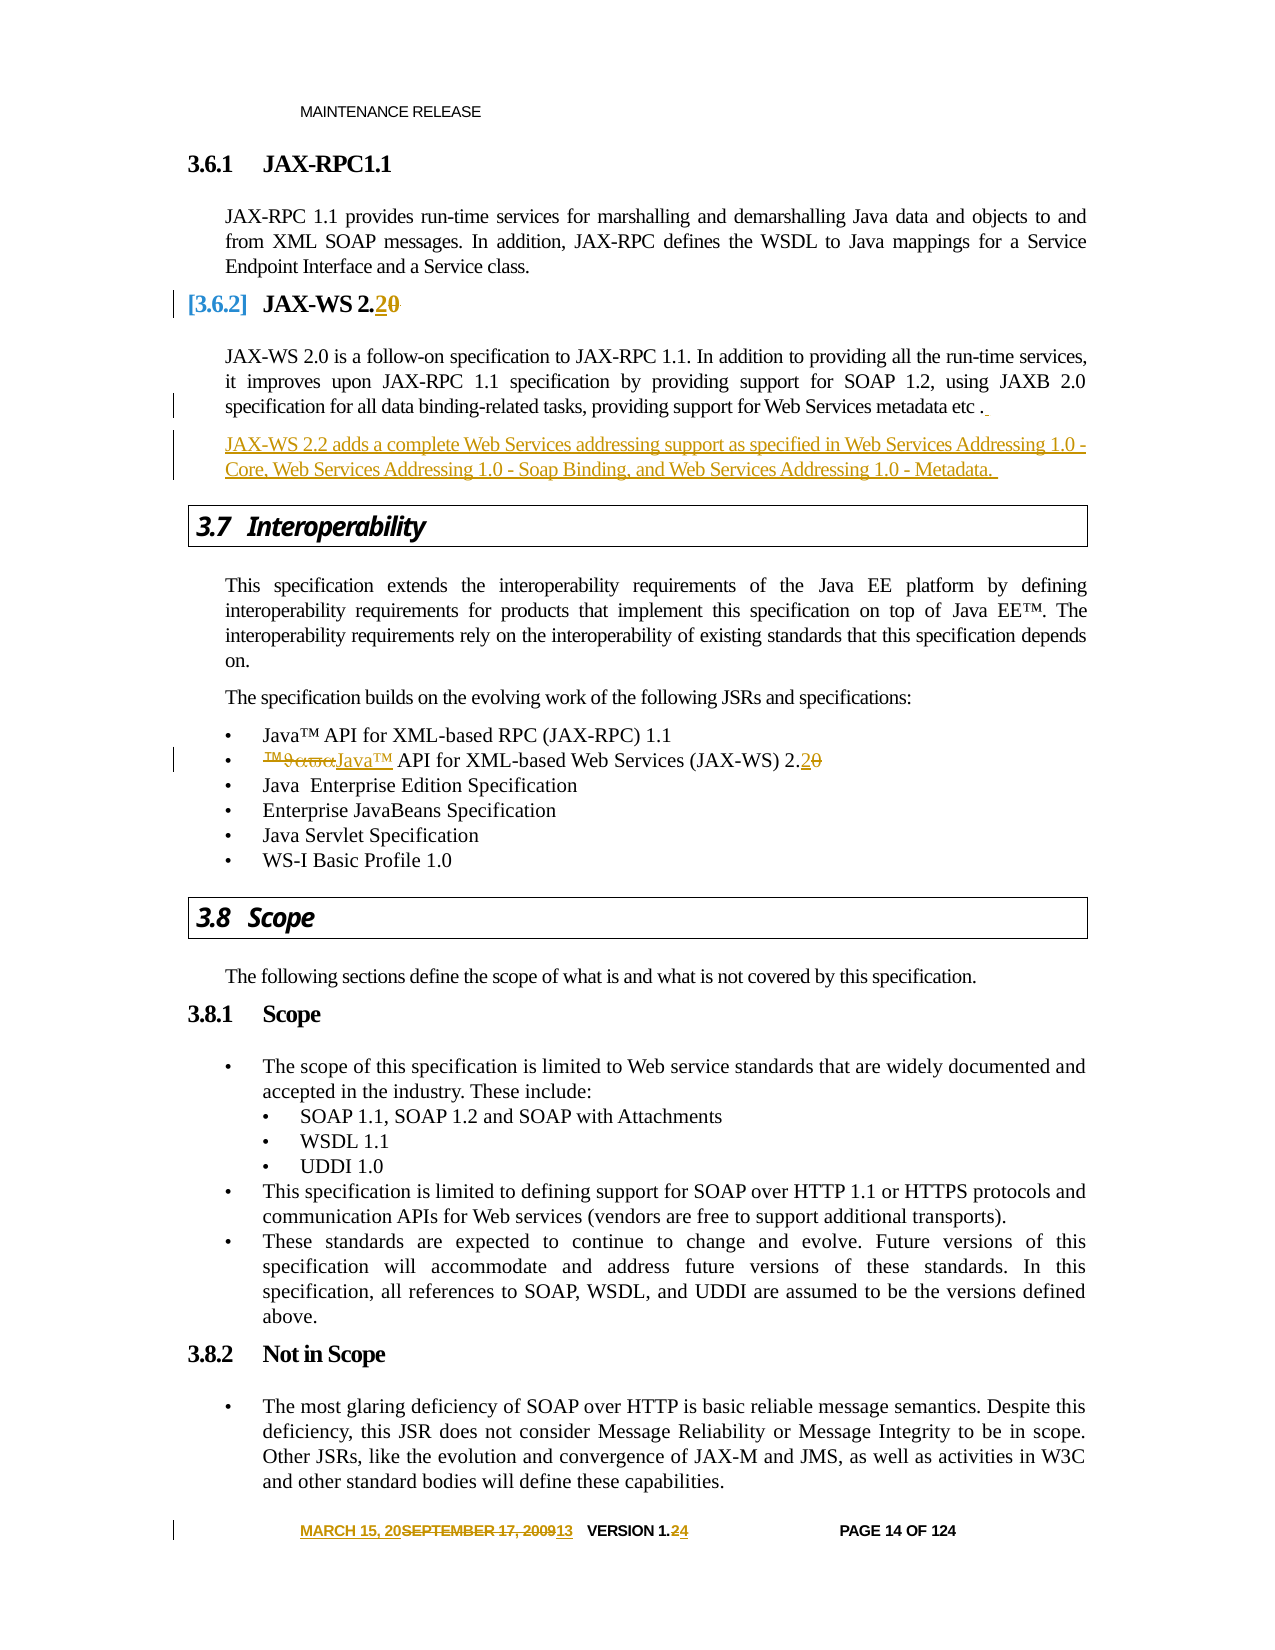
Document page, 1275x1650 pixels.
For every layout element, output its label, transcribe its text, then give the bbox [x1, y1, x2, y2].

text JAX-WS 2.2 adds a complete Web Services addressing support as specified in Web Services Addressing 1.0 - Core, Web Services Addressing 1.0 - Soap Binding, and Web Services Addressing 1.0 - Metadata. [225, 430, 1087, 480]
text JAX-RPC 1.1 provides run-time services for marshalling and demarshalling Java data and objects to and from XML SOAP messages. In addition, JAX-RPC defines the WSDL to Java mappings for a Service Endpoint Interface and a Service class. [225, 203, 1087, 278]
subtitle JAX-RPC1.1 [187, 150, 1087, 178]
list WSDL 1.1 [262, 1128, 1087, 1153]
subtitle Not in Scope [187, 1340, 1087, 1368]
list SOAP 1.1, SOAP 1.2 and SOAP with Attachments [262, 1103, 1087, 1128]
list The scope of this specification is limited to Web service standards that are widely documented and accepted in the industry. These include: [225, 1053, 1087, 1103]
subtitle Interoperability [189, 506, 1087, 546]
list Java Servlet Specification [225, 822, 1087, 847]
text This specification extends the interoperability requirements of the Java EE platform by defining interoperability requirements for products that implement this specification on top of Java EE™. The interoperability requirements rely on the interoperability of existing standards that this specification depends on. [225, 572, 1087, 672]
list Enterprise JavaBeans Specification [225, 797, 1087, 822]
list Java Enterprise Edition Specification [225, 772, 1087, 797]
list WS-I Basic Profile 1.0 [225, 847, 1087, 872]
list The most glaring deficiency of SOAP over HTTP is basic reliable message semantics. Despite this deficiency, this JSR does not consider Message Reliability or Message Integrity to be in scope. Other JSRs, like the evolution and convergence of JAX-M and JMS, as well as activities in W3C and other standard bodies will define these capabilities. [225, 1393, 1087, 1493]
list UDDI 1.0 [262, 1153, 1087, 1178]
subtitle JAX-WS 2.2 [187, 290, 1087, 318]
list Java™ API for XML-based RPC (JAX-RPC) 1.1 [225, 722, 1087, 747]
list Java™ API for XML-based Web Services (JAX-WS) 2.2 [225, 747, 1087, 772]
subtitle Scope [187, 1000, 1087, 1028]
text The following sections define the scope of what is and what is not covered by this specification. [225, 963, 1087, 988]
list This specification is limited to defining support for SOAP over HTTP 1.1 or HTTPS protocols and communication APIs for Web services (vendors are free to support additional transports). [225, 1178, 1087, 1228]
subtitle Scope [189, 898, 1087, 938]
text JAX-WS 2.0 is a follow-on specification to JAX-RPC 1.1. In addition to providing all the run-time services, it improves upon JAX-RPC 1.1 specification by providing support for SOAP 1.2, using JAXB 2.0 specification for all data binding-related tasks, providing support for Web Services metadata etc . [225, 343, 1087, 418]
list These standards are expected to continue to change and evolve. Future versions of this specification will accommodate and address future versions of these standards. In this specification, all references to SOAP, WSDL, and UDDI are assumed to be the versions defined above. [225, 1228, 1087, 1328]
text The specification builds on the evolving work of the following JSRs and specifications: [225, 684, 1087, 709]
